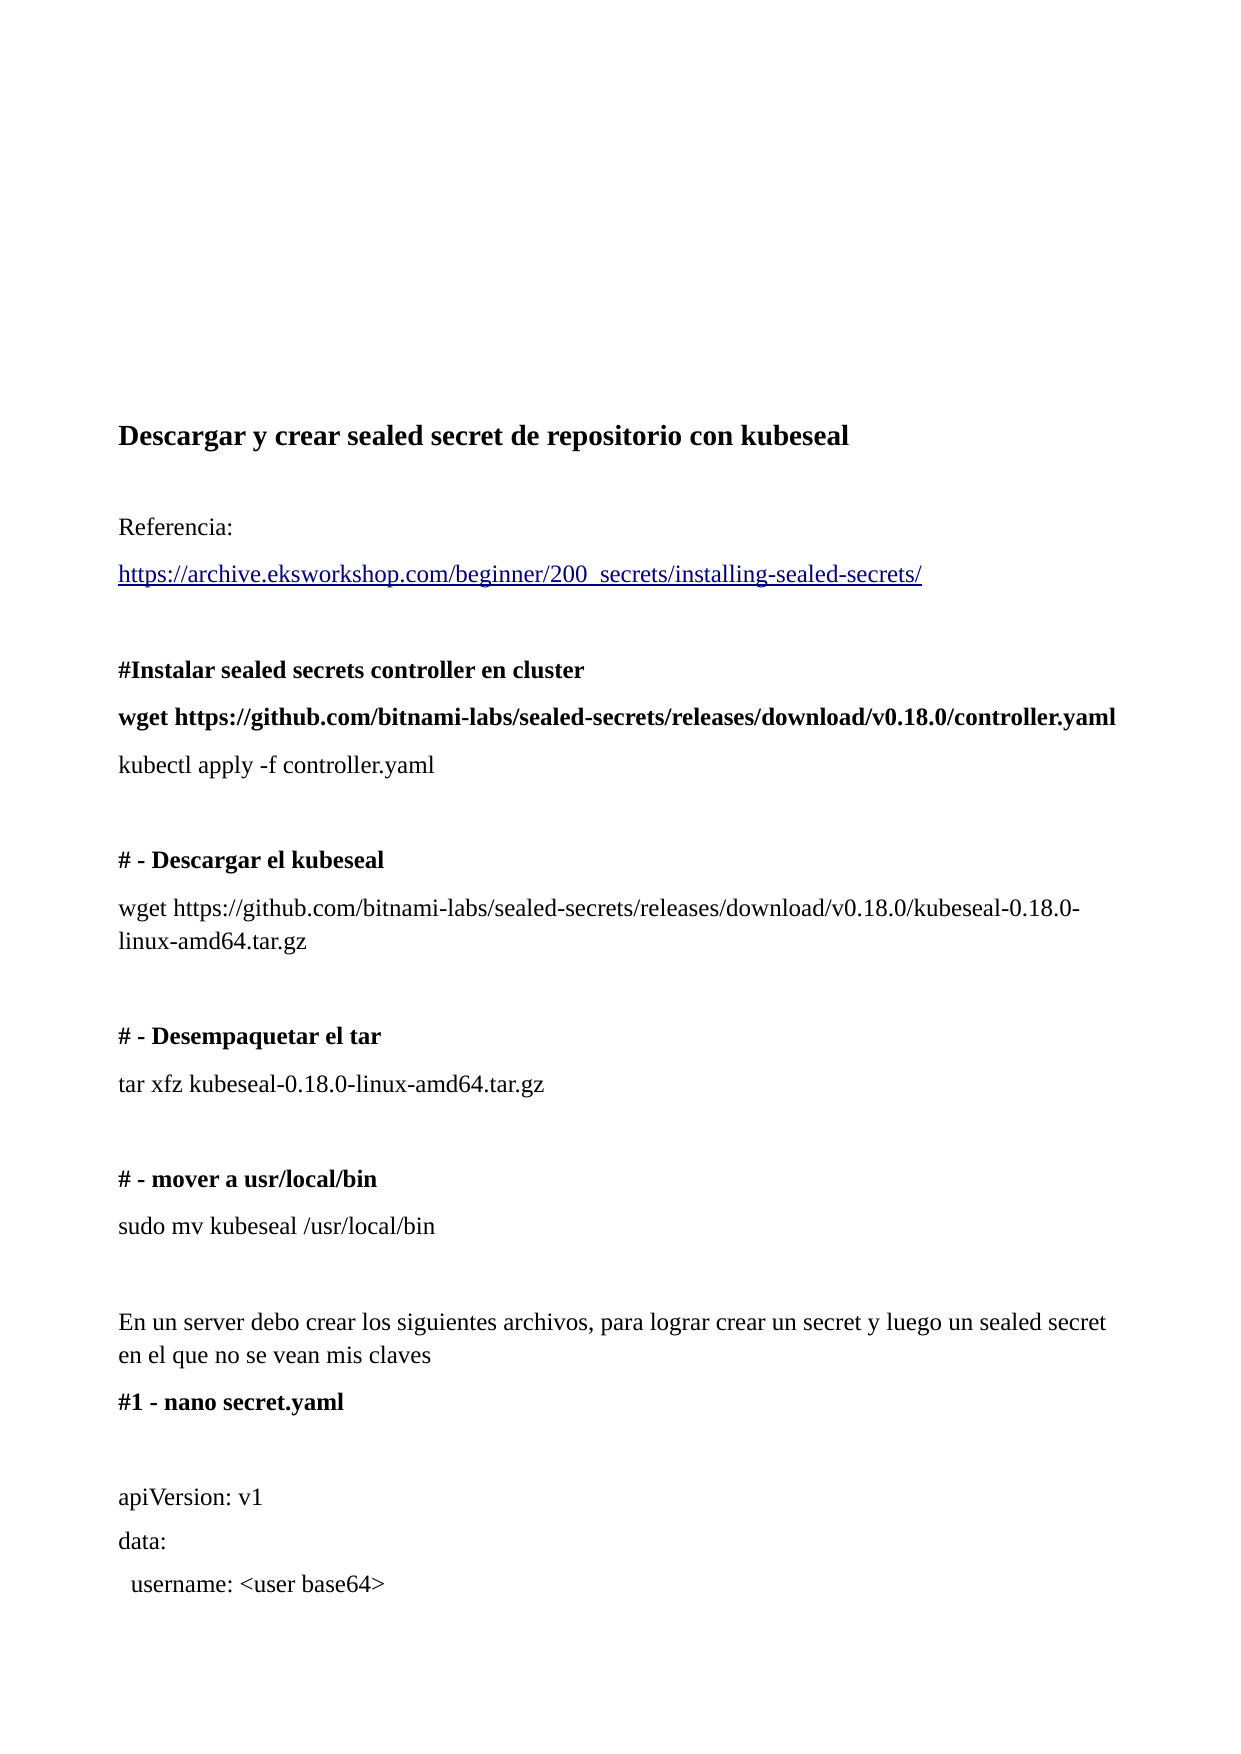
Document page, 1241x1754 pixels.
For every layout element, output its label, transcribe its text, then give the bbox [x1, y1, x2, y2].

text #Instalar sealed secrets controller en cluster [118, 655, 1122, 683]
text En un server debo crear los siguientes archivos, para lograr crear un secret y luego un sealed secret en el que no se vean mis claves [118, 1307, 1122, 1368]
text username: <user base64> [118, 1569, 1122, 1598]
text apiVersion: v1 [118, 1482, 1122, 1511]
text # - Descargar el kubeseal [118, 845, 1122, 874]
text wget https://github.com/bitnami-labs/sealed-secrets/releases/download/v0.18.0/kubeseal-0.18.0-linux-amd64.tar.gz [118, 893, 1122, 954]
text # - Desempaquetar el tar [118, 1021, 1122, 1050]
text # - mover a usr/local/bin [118, 1164, 1122, 1193]
text https://archive.eksworkshop.com/beginner/200_secrets/installing-sealed-secrets/ [118, 559, 1122, 588]
subtitle Descargar y crear sealed secret de repositorio con kubeseal [118, 418, 1122, 452]
text tar xfz kubeseal-0.18.0-linux-amd64.tar.gz [118, 1069, 1122, 1097]
text data: [118, 1526, 1122, 1554]
text sudo mv kubeseal /usr/local/bin [118, 1211, 1122, 1240]
text kubectl apply -f controller.yaml [118, 750, 1122, 779]
text wget https://github.com/bitnami-labs/sealed-secrets/releases/download/v0.18.0/controller.yaml [118, 702, 1122, 731]
text #1 - nano secret.yaml [118, 1387, 1122, 1416]
text Referencia: [118, 512, 1122, 541]
